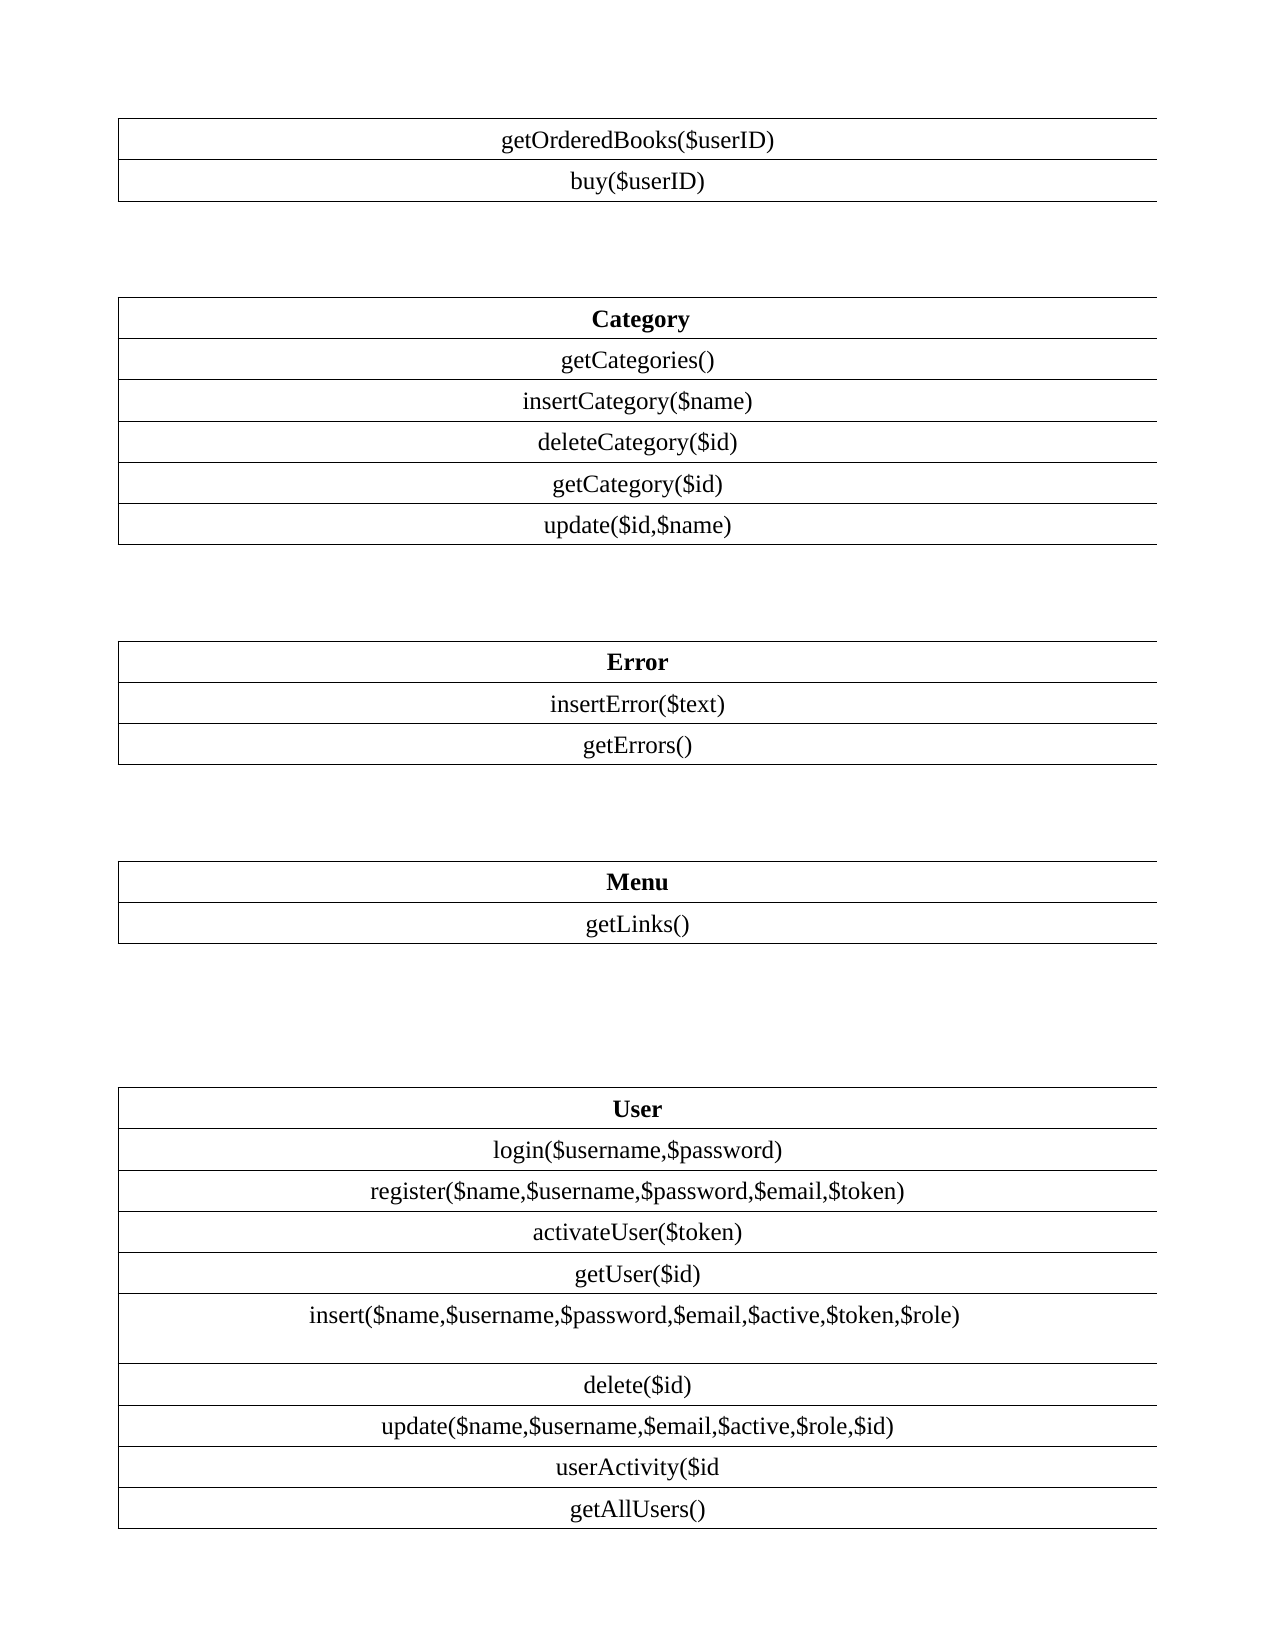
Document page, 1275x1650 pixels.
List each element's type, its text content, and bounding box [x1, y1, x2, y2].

table_cell buy($userID) [119, 160, 1157, 201]
table_cell getCategory($id) [119, 463, 1157, 503]
table_cell activateUser($token) [119, 1212, 1157, 1252]
table_cell insert($name,$username,$password,$email,$active,$token,$role) [119, 1294, 1157, 1363]
table_cell getLinks() [119, 903, 1157, 943]
table_cell getOrderedBooks($userID) [119, 119, 1157, 159]
table_cell update($name,$username,$email,$active,$role,$id) [119, 1406, 1157, 1446]
table_cell insertCategory($name) [119, 380, 1157, 421]
table_cell register($name,$username,$password,$email,$token) [119, 1171, 1157, 1211]
table_header Menu [119, 862, 1157, 902]
table_header User [119, 1088, 1157, 1128]
table_cell getUser($id) [119, 1253, 1157, 1293]
table_cell deleteCategory($id) [119, 422, 1157, 462]
table_cell insertError($text) [119, 683, 1157, 723]
table_cell update($id,$name) [119, 504, 1157, 544]
table_cell getCategories() [119, 339, 1157, 379]
table_cell delete($id) [119, 1364, 1157, 1404]
table_header Error [119, 642, 1157, 682]
table_cell getErrors() [119, 724, 1157, 764]
table_cell userActivity($id [119, 1447, 1157, 1487]
table_header Category [119, 298, 1157, 338]
table_cell login($username,$password) [119, 1129, 1157, 1169]
table_cell getAllUsers() [119, 1488, 1157, 1528]
